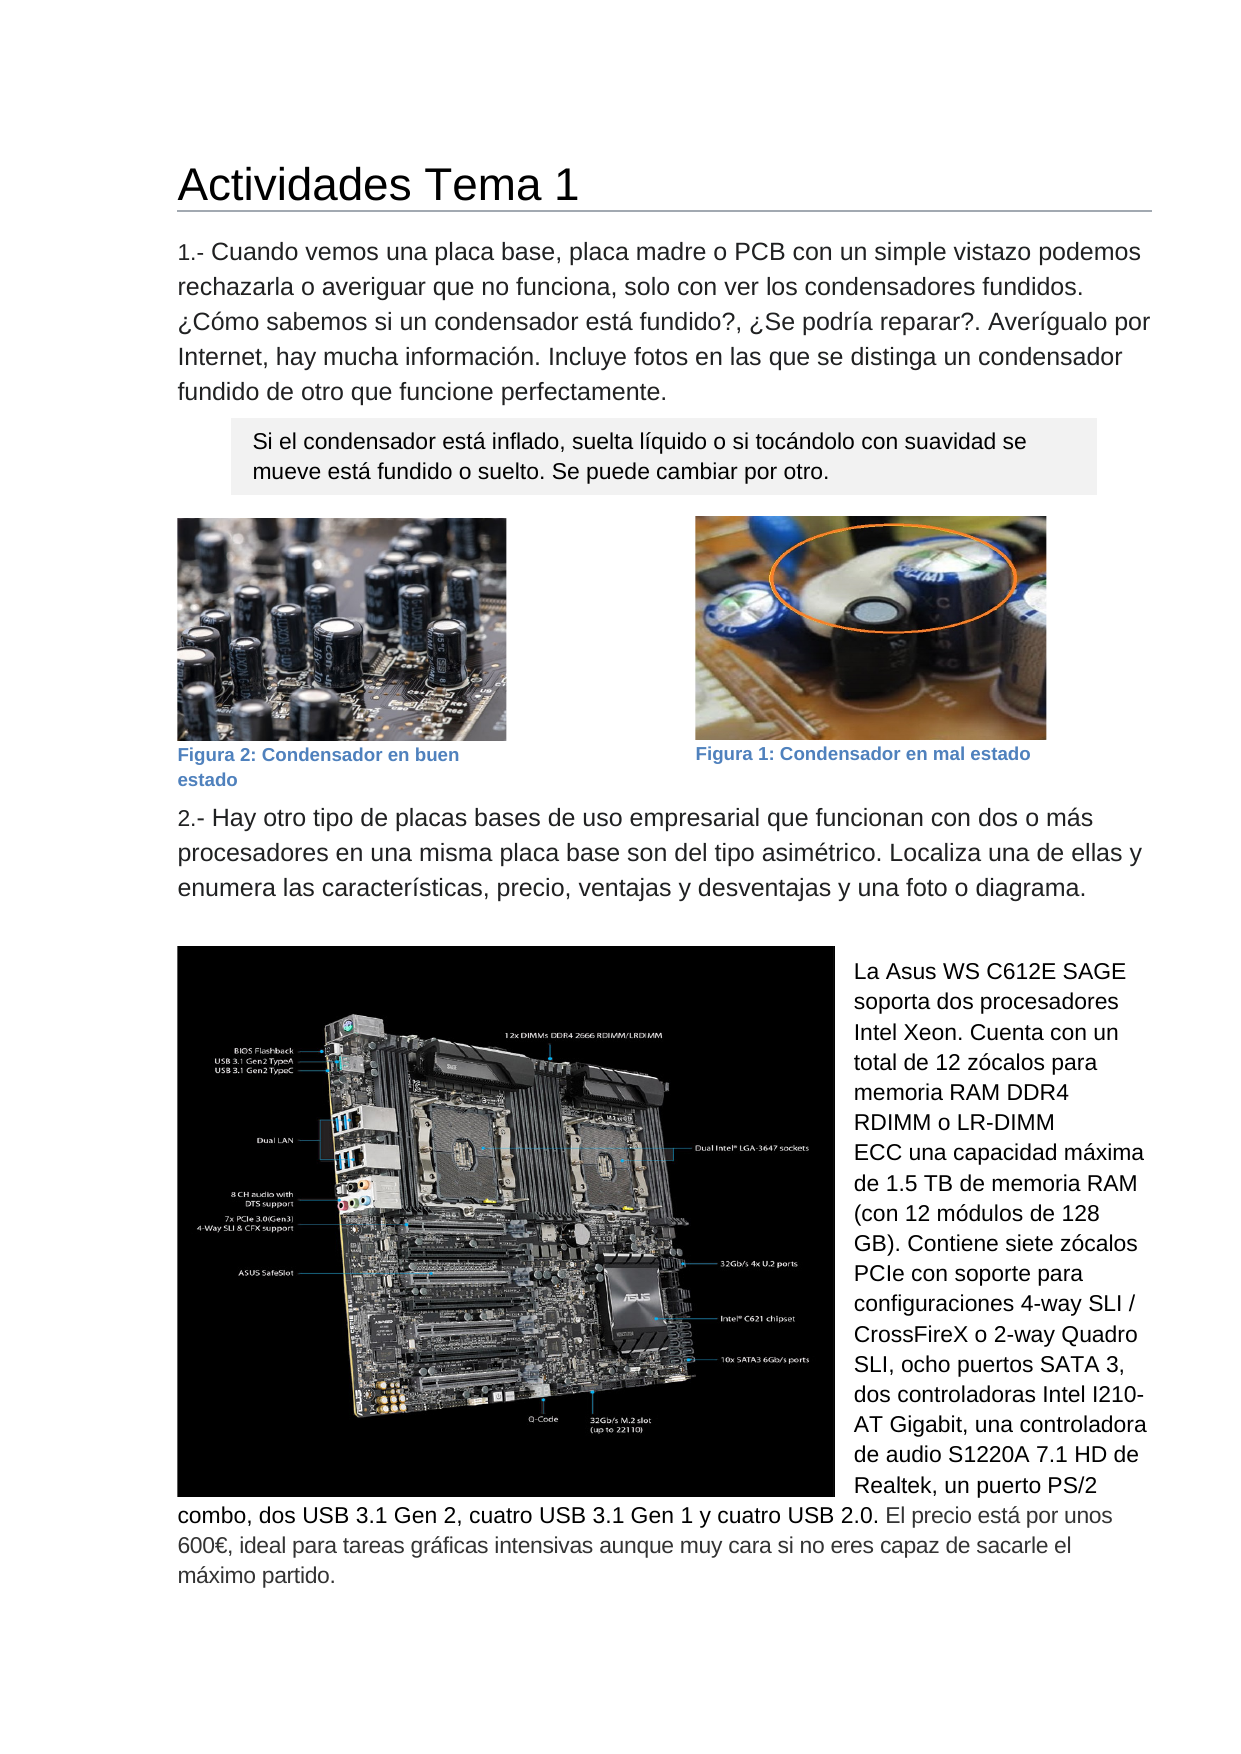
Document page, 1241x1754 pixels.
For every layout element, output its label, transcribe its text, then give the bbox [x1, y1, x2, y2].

text 2.- Hay otro tipo de placas bases de uso empresarial que funcionan con dos o más procesadores en una misma placa base son del tipo asimétrico. Localiza una de ellas y enumera las características, precio, ventajas y desventajas y una foto o diagrama. [177, 796, 1152, 901]
picture [177, 518, 507, 741]
text Figura 2: Condensador en mal estado [695, 740, 1046, 764]
subtitle Actividades Tema 1 [177, 157, 1152, 210]
text La Asus WS C612E SAGE soporta dos procesadores Intel Xeon. Cuenta con un total de 12 zócalos para memoria RAM DDR4 RDIMM o LR-DIMM ECC una capacidad máxima de 1.5 TB de memoria RAM (con 12 módulos de 128 GB). Contiene siete zócalos PCIe con soporte para configuraciones 4-way SLI / CrossFireX o 2-way Quadro SLI, ocho puertos SATA 3, dos controladoras Intel I210-AT Gigabit, una controladora de audio S1220A 7.1 HD de Realtek, un puerto PS/2 combo, dos USB 3.1 Gen 2, cuatro USB 3.1 Gen 1 y cuatro USB 2.0. El precio está por unos 600€, ideal para tareas gráficas intensivas aunque muy cara si no eres capaz de sacarle el máximo partido. [177, 958, 1152, 1589]
picture [177, 946, 835, 1497]
text Si el condensador está inflado, suelta líquido o si tocándolo con suavidad se mueve está fundido o suelto. Se puede cambiar por otro. [231, 418, 1097, 495]
text Figura 1: Condensador en buen estado [177, 741, 507, 791]
picture [695, 516, 1047, 740]
text 1.- Cuando vemos una placa base, placa madre o PCB con un simple vistazo podemos rechazarla o averiguar que no funciona, solo con ver los condensadores fundidos. ¿Cómo sabemos si un condensador está fundido?, ¿Se podría reparar?. Averígualo por Internet, hay mucha información. Incluye fotos en las que se distinga un condensador fundido de otro que funcione perfectamente. [177, 231, 1152, 406]
